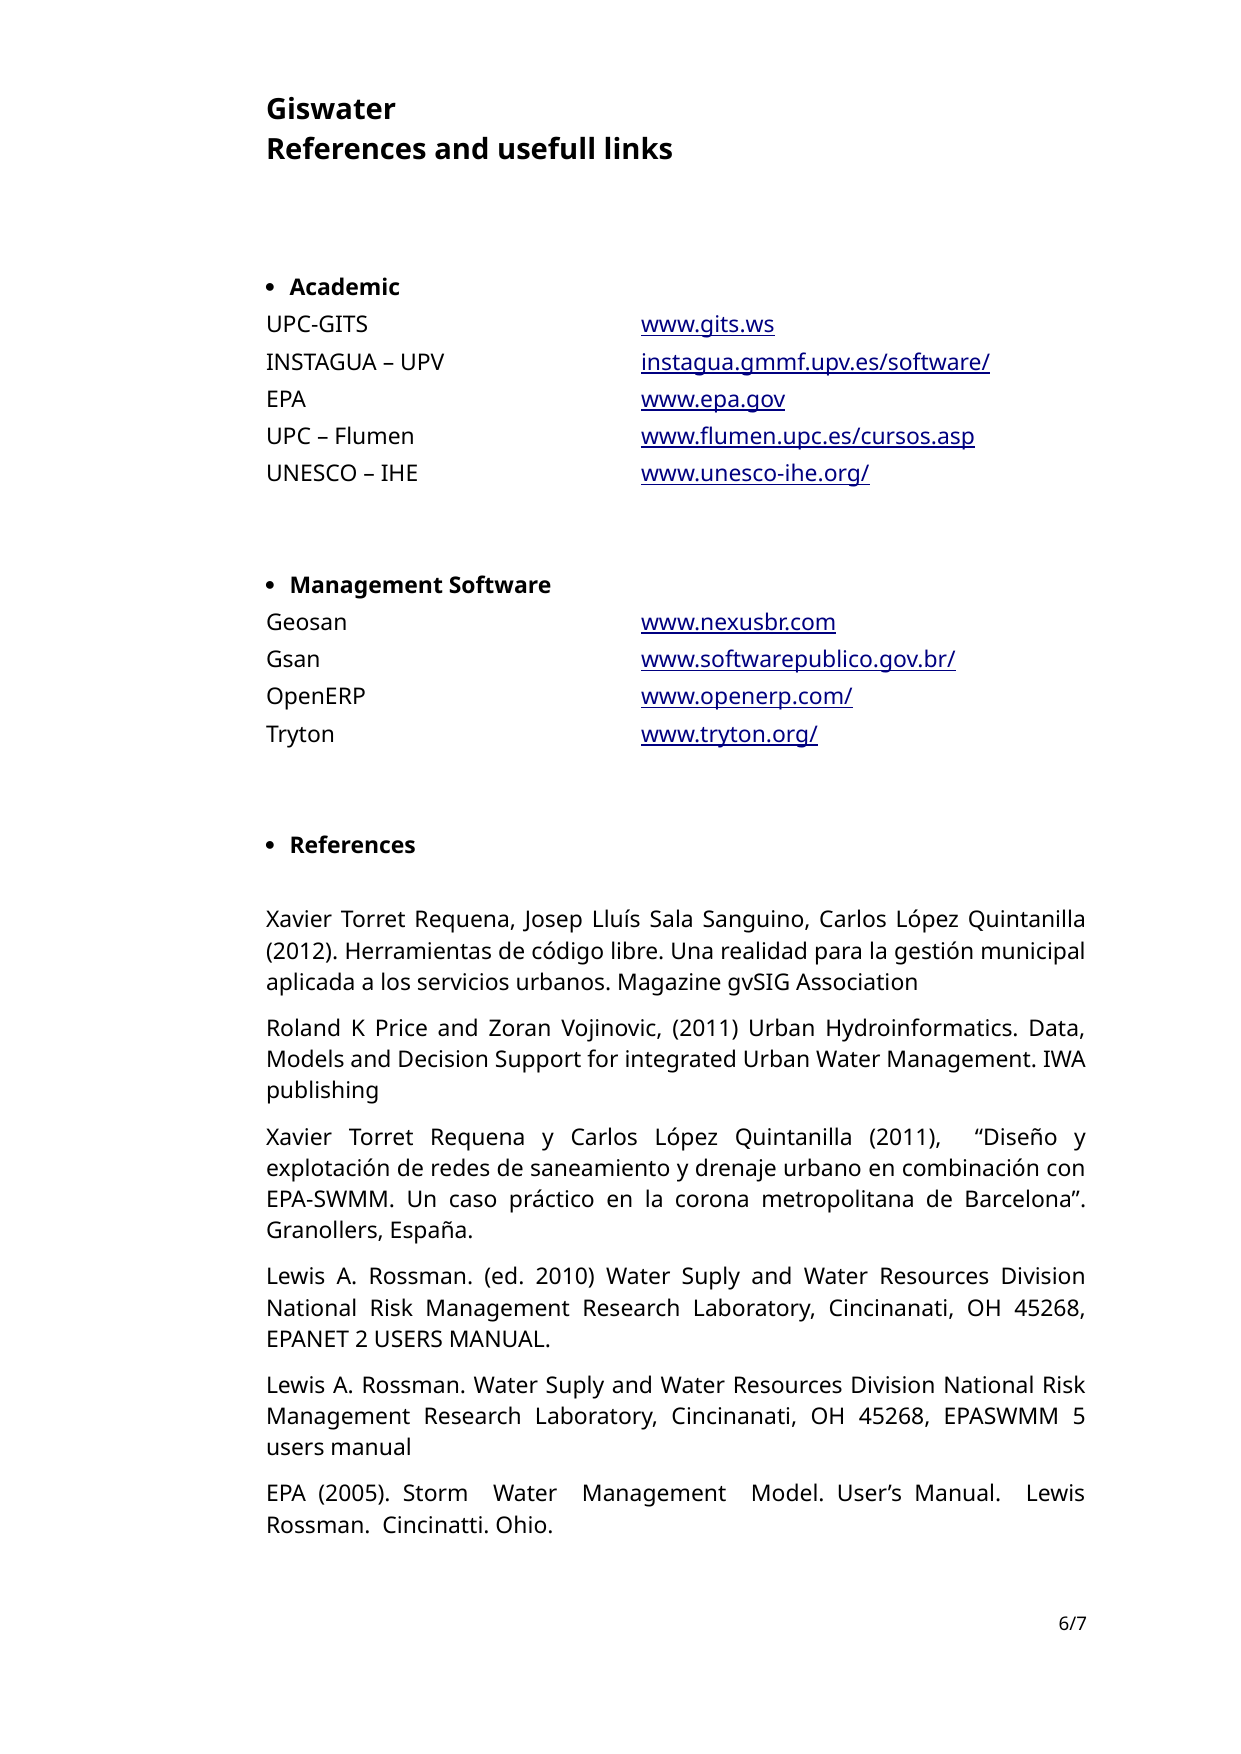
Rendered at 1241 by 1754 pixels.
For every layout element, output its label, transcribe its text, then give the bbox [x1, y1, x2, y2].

text EPA (2005). Storm Water Management Model. User’s Manual. Lewis Rossman. Cincinatti. Ohio. [266, 1477, 1087, 1540]
text Roland K Price and Zoran Vojinovic, (2011) Urban Hydroinformatics. Data, Models and Decision Support for integrated Urban Water Management. IWA publishing [266, 1012, 1087, 1106]
text UNESCO – IHE www.unesco-ihe.org/ [266, 457, 1087, 488]
text Xavier Torret Requena y Carlos López Quintanilla (2011), “Diseño y explotación de redes de saneamiento y drenaje urbano en combinación con EPA-SWMM. Un caso práctico en la corona metropolitana de Barcelona”. Granollers, España. [266, 1121, 1087, 1246]
text Gsan www.softwarepublico.gov.br/ [266, 643, 1087, 674]
text Tryton www.tryton.org/ [266, 717, 1087, 749]
text Geosan www.nexusbr.com [266, 606, 1087, 637]
subtitle Management Software [266, 569, 1087, 600]
text Lewis A. Rossman. Water Suply and Water Resources Division National Risk Management Research Laboratory, Cincinanati, OH 45268, EPASWMM 5 users manual [266, 1369, 1087, 1463]
text UPC-GITS www.gits.ws [266, 308, 1087, 340]
text UPC – Flumen www.flumen.upc.es/cursos.asp [266, 420, 1087, 451]
subtitle References [266, 829, 1087, 860]
text EPA www.epa.gov [266, 383, 1087, 414]
text INSTAGUA – UPV instagua.gmmf.upv.es/software/ [266, 346, 1087, 377]
text Xavier Torret Requena, Josep Lluís Sala Sanguino, Carlos López Quintanilla (2012). Herramientas de código libre. Una realidad para la gestión municipal aplicada a los servicios urbanos. Magazine gvSIG Association [266, 903, 1087, 997]
subtitle Academic [266, 271, 1087, 302]
text Lewis A. Rossman. (ed. 2010) Water Suply and Water Resources Division National Risk Management Research Laboratory, Cincinanati, OH 45268, EPANET 2 USERS MANUAL. [266, 1260, 1087, 1354]
text OpenERP www.openerp.com/ [266, 680, 1087, 712]
